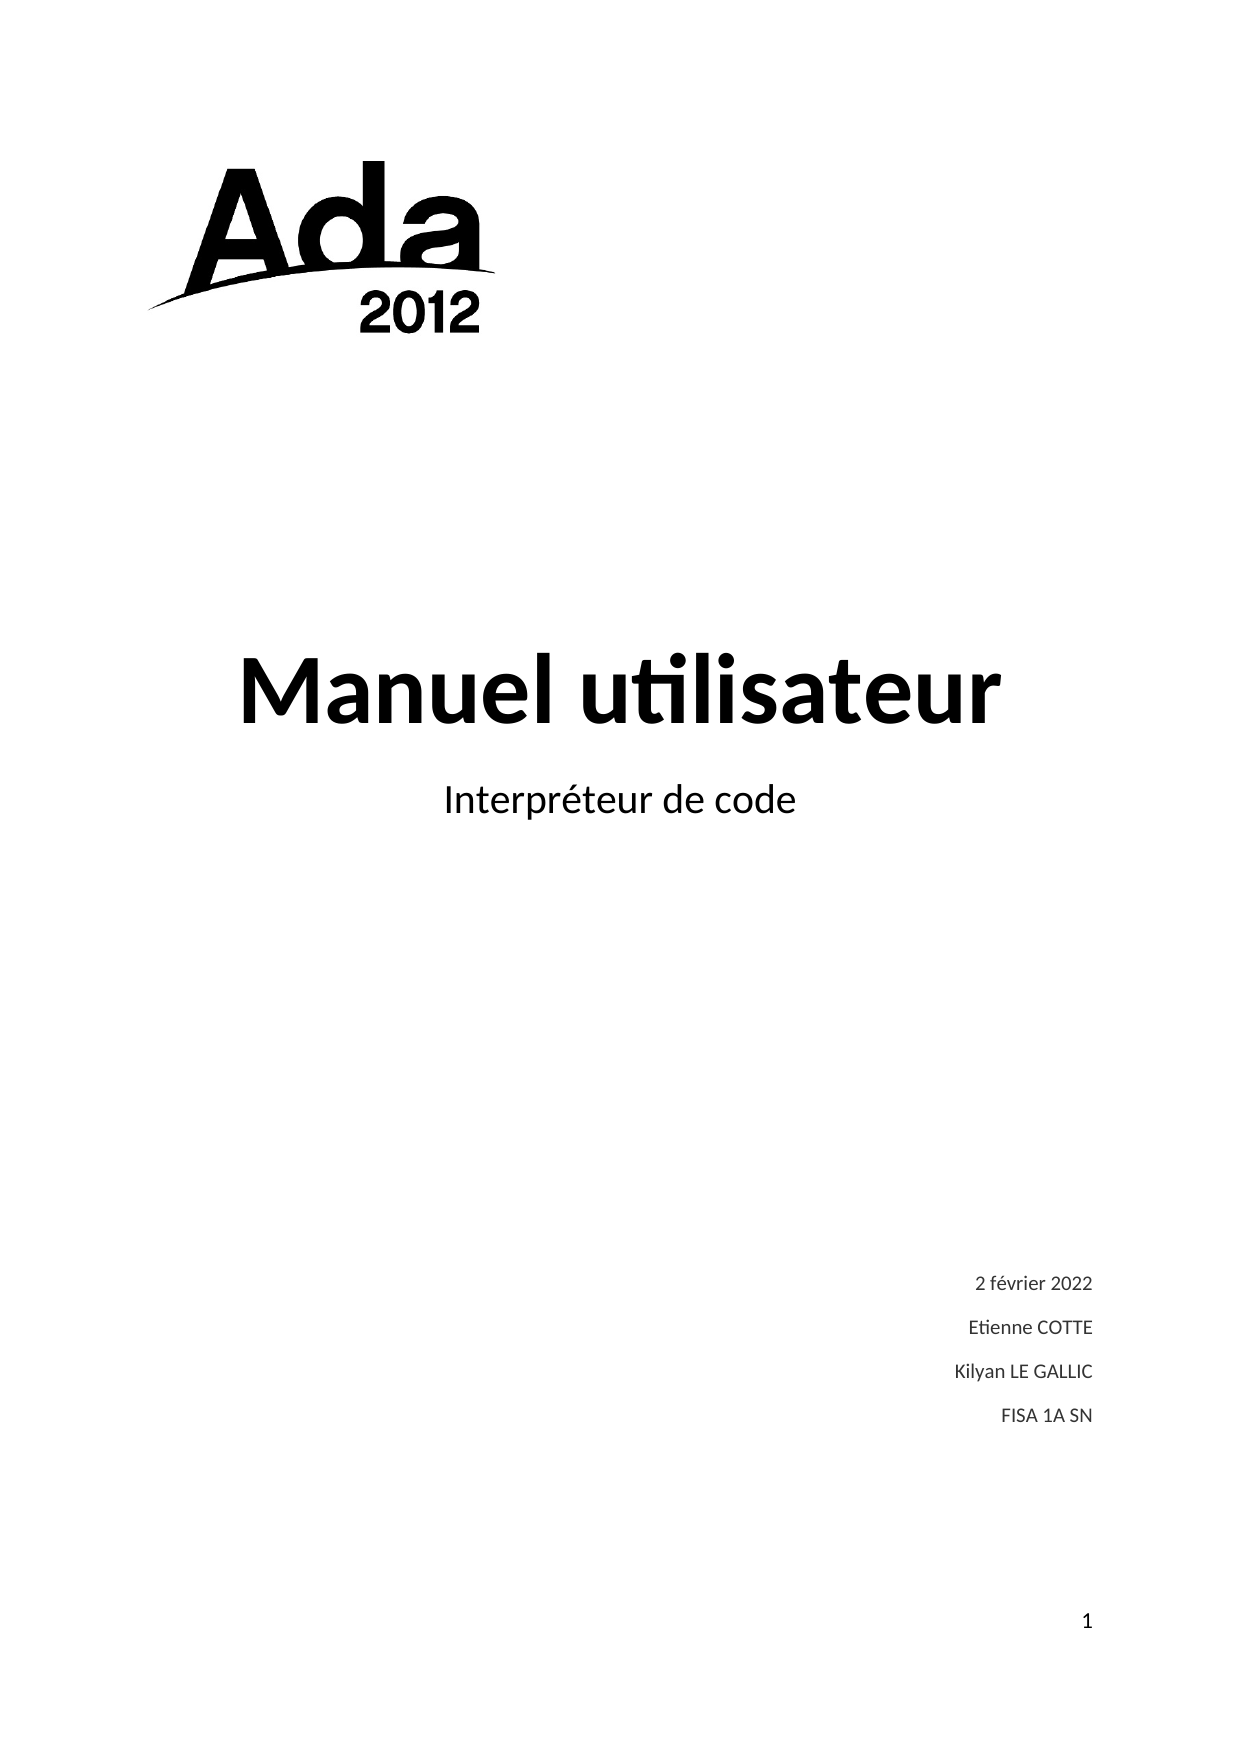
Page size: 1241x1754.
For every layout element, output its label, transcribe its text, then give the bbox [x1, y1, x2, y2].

picture [147, 73, 495, 422]
text Manuel utilisateur [148, 626, 1093, 748]
text Kilyan LE GALLIC [221, 1358, 1093, 1384]
text FISA 1A SN [221, 1402, 1093, 1428]
text Interpréteur de code [148, 773, 1093, 824]
text Etienne COTTE [148, 1314, 1093, 1340]
text 2 février 2022 [148, 1271, 1093, 1296]
